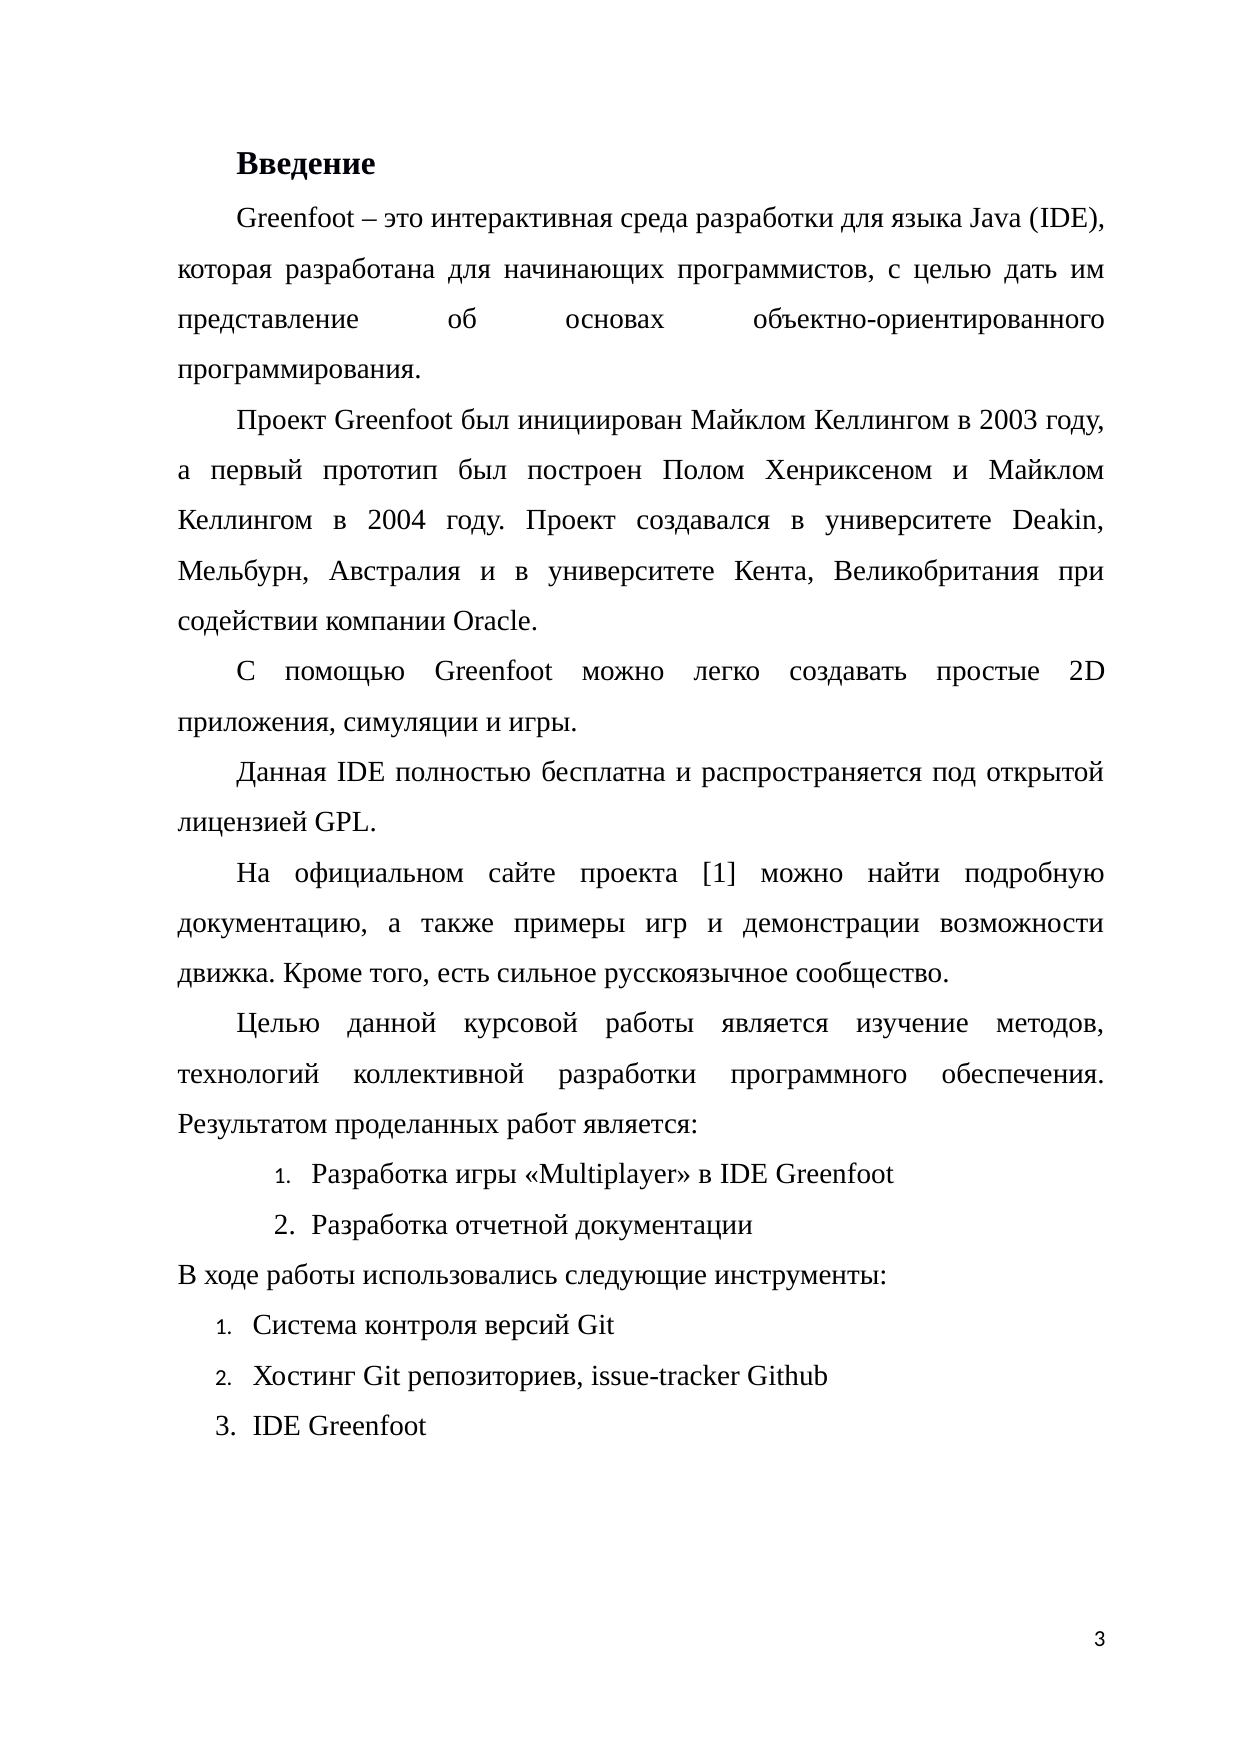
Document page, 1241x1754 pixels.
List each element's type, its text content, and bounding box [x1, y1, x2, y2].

subtitle Введение [177, 143, 1105, 181]
list IDE Greenfoot [215, 1408, 1105, 1442]
text На официальном сайте проекта [1] можно найти подробную документацию, а также примеры игр и демонстрации возможности движка. Кроме того, есть сильное русскоязычное сообщество. [177, 855, 1105, 989]
list Система контроля версий Git [215, 1307, 1105, 1341]
text Проект Greenfoot был инициирован Майклом Келлингом в 2003 году, а первый прототип был построен Полом Хенриксеном и Майклом Келлингом в 2004 году. Проект создавался в университете Deakin, Мельбурн, Австралия и в университете Кента, Великобритания при содействии компании Oracle. [177, 402, 1105, 637]
text Целью данной курсовой работы является изучение методов, технологий коллективной разработки программного обеспечения. Результатом проделанных работ является: [177, 1006, 1105, 1140]
text С помощью Greenfoot можно легко создавать простые 2D приложения, симуляции и игры. [177, 653, 1105, 737]
text В ходе работы использовались следующие инструменты: [177, 1257, 1105, 1291]
list Хостинг Git репозиториев, issue-tracker Github [215, 1358, 1105, 1391]
list Разработка отчетной документации [274, 1207, 1105, 1240]
text Данная IDE полностью бесплатна и распространяется под открытой лицензией GPL. [177, 754, 1105, 838]
list Разработка игры «Multiplayer» в IDE Greenfoot [274, 1157, 1105, 1190]
text Greenfoot – это интерактивная среда разработки для языка Java (IDE), которая разработана для начинающих программистов, с целью дать им представление об основах объектно-ориентированного программирования. [177, 201, 1105, 385]
